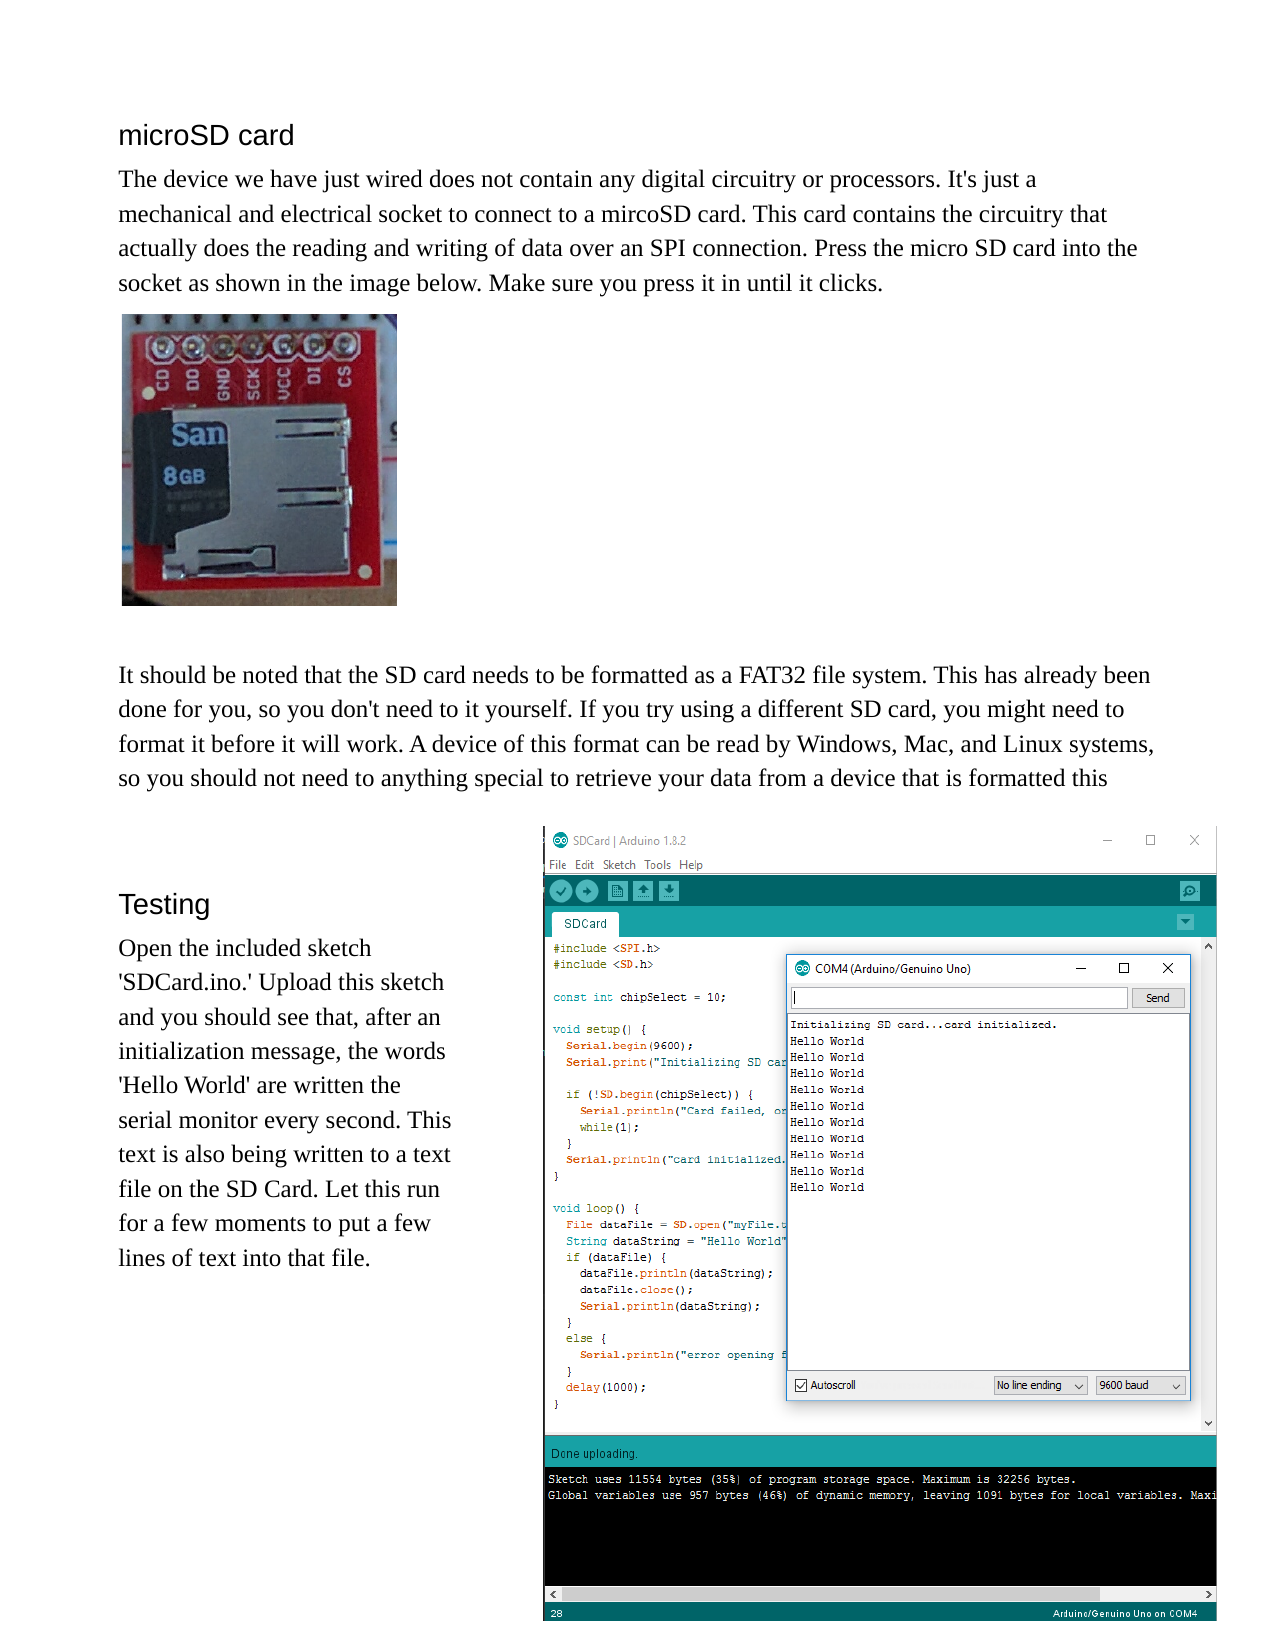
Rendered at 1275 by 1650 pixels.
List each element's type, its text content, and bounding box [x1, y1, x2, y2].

text The device we have just wired does not contain any digital circuitry or processors. It's just a mechanical and electrical socket to connect to a mircoSD card. This card contains the circuitry that actually does the reading and writing of data over an SPI connection. Press the micro SD card into the socket as shown in the image below. Make sure you press it in until it clicks. [118, 164, 1157, 296]
subtitle Testing [118, 887, 600, 920]
text It should be noted that the SD card needs to be formatted as a FAT32 file system. This has already been done for you, so you don't need to it yourself. If you try using a different SD card, you might need to format it before it will work. A device of this format can be read by Windows, Mac, and Linux systems, so you should not need to anything special to retrieve your data from a device that is formatted this [118, 660, 1157, 792]
picture [121, 314, 397, 606]
text Open the included sketch 'SDCard.ino.' Upload this sketch and you should see that, after an initialization message, the words 'Hello World' are written the serial monitor every second. This text is also being written to a text file on the SD Card. Let this run for a few moments to put a few lines of text into that file. [118, 933, 600, 1272]
subtitle microSD card [118, 118, 1157, 152]
picture [600, 826, 1217, 1621]
